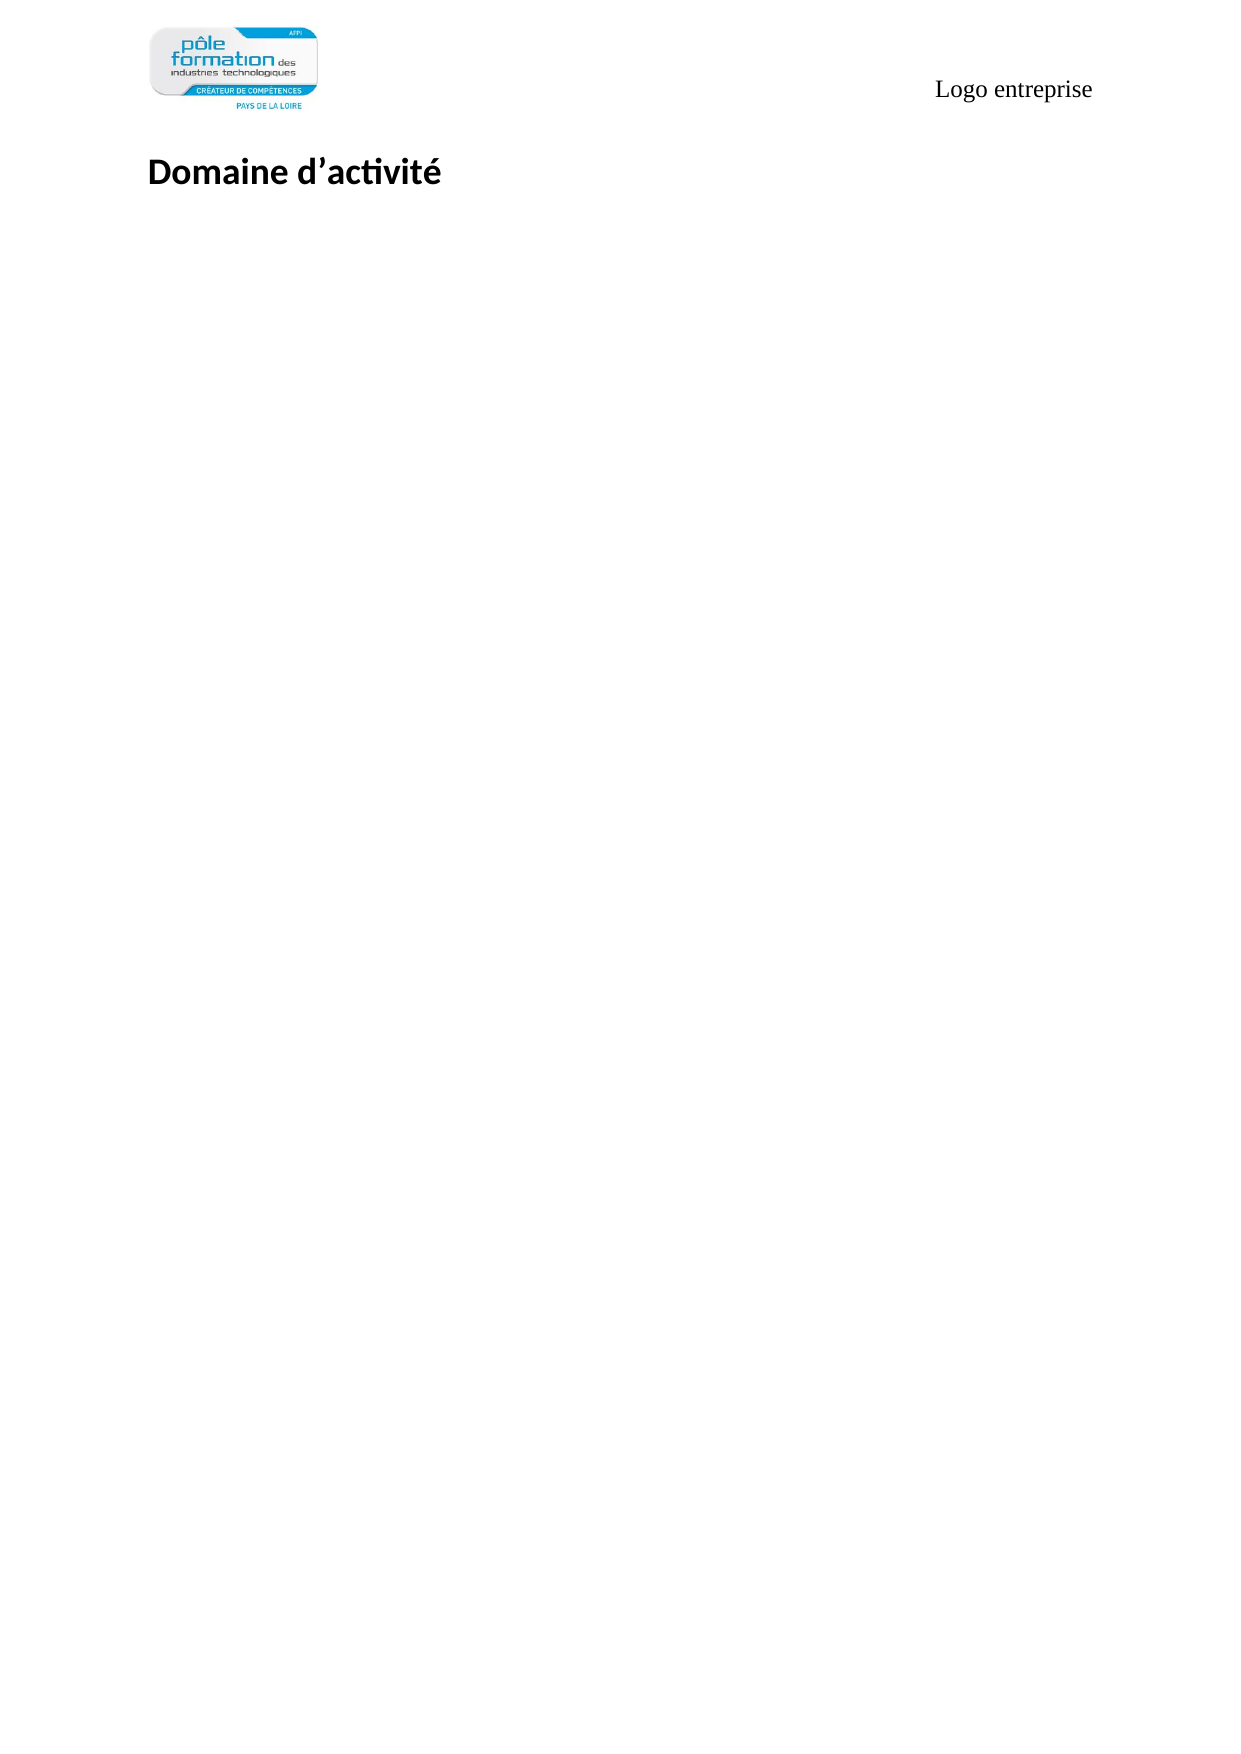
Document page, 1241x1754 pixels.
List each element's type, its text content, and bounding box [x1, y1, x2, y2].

picture [147, 25, 319, 112]
text Domaine d’activité [148, 148, 1093, 193]
